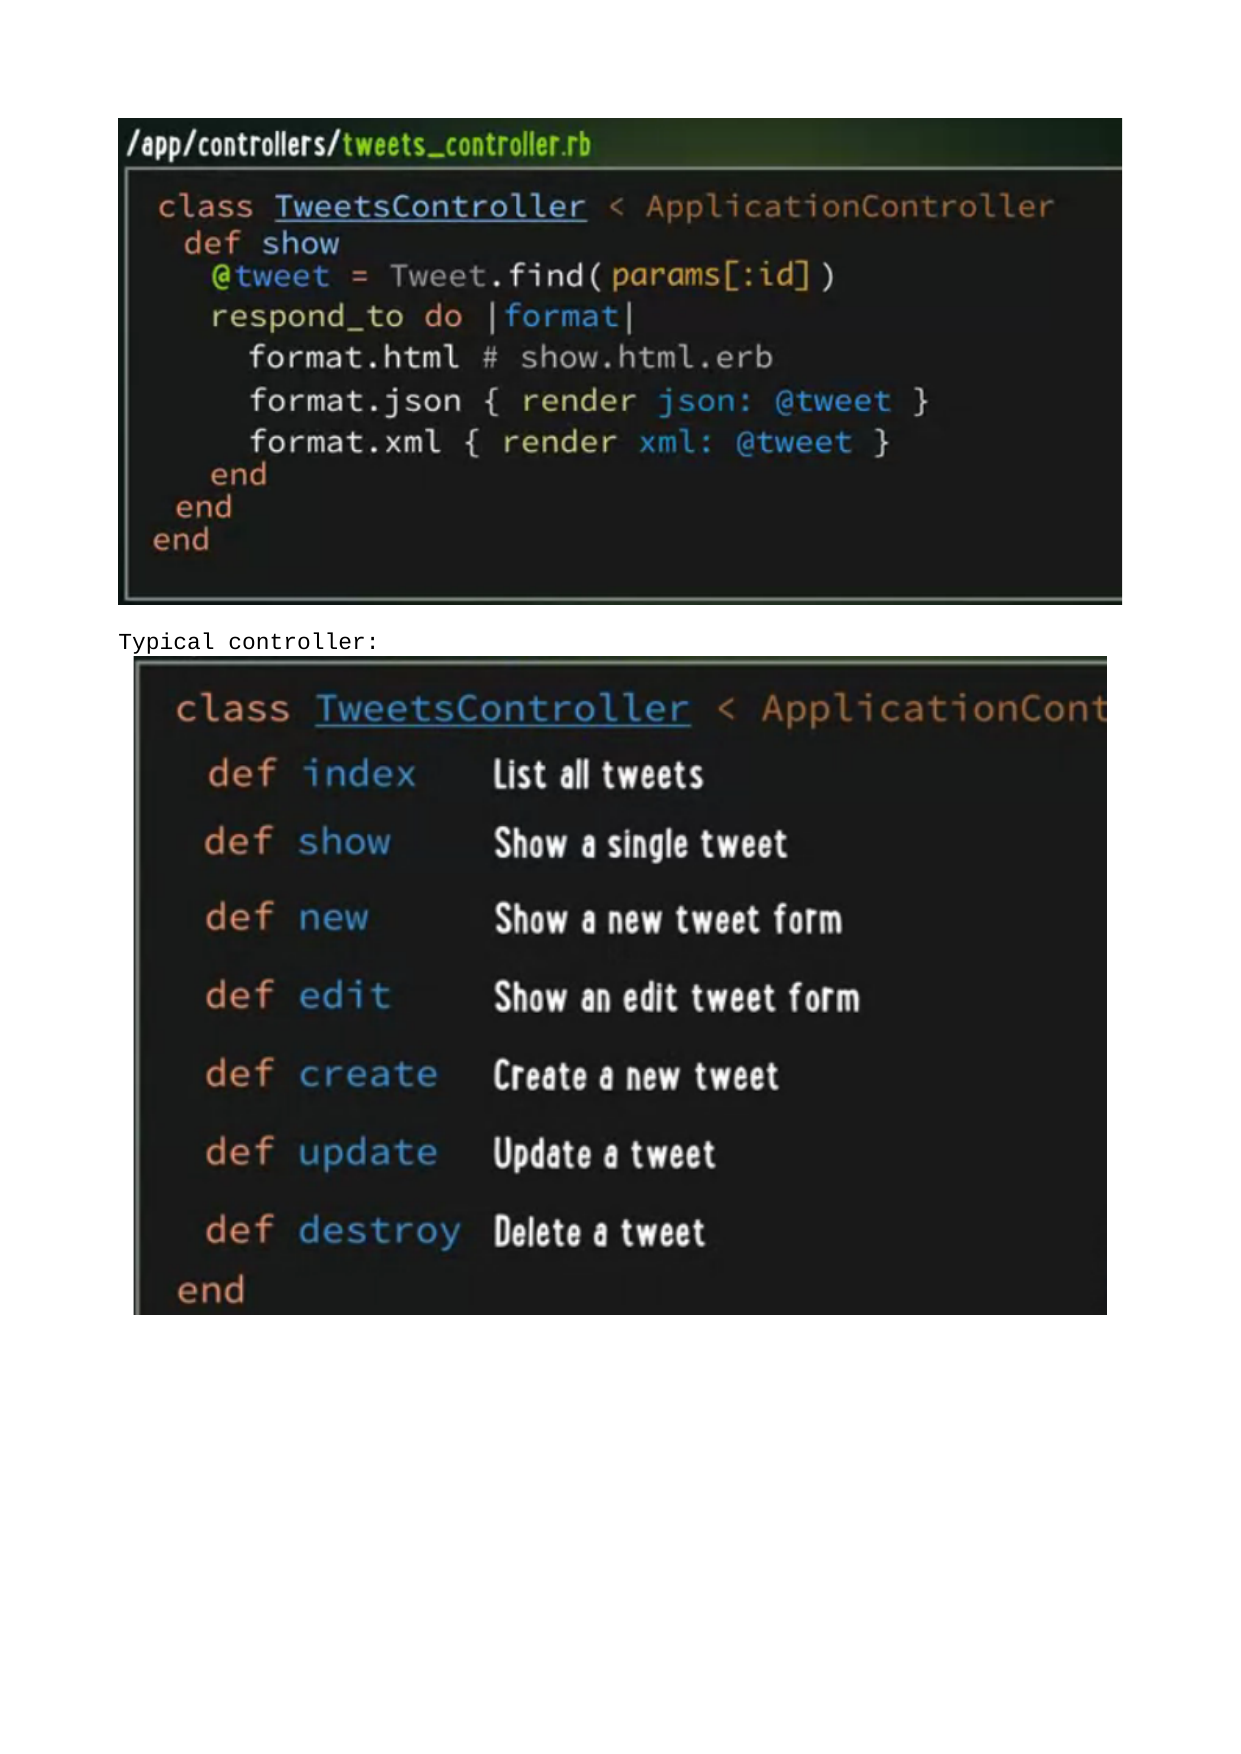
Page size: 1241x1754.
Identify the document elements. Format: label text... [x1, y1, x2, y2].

picture [133, 656, 1107, 1315]
picture [118, 118, 1123, 605]
text Typical controller: [118, 630, 1122, 656]
